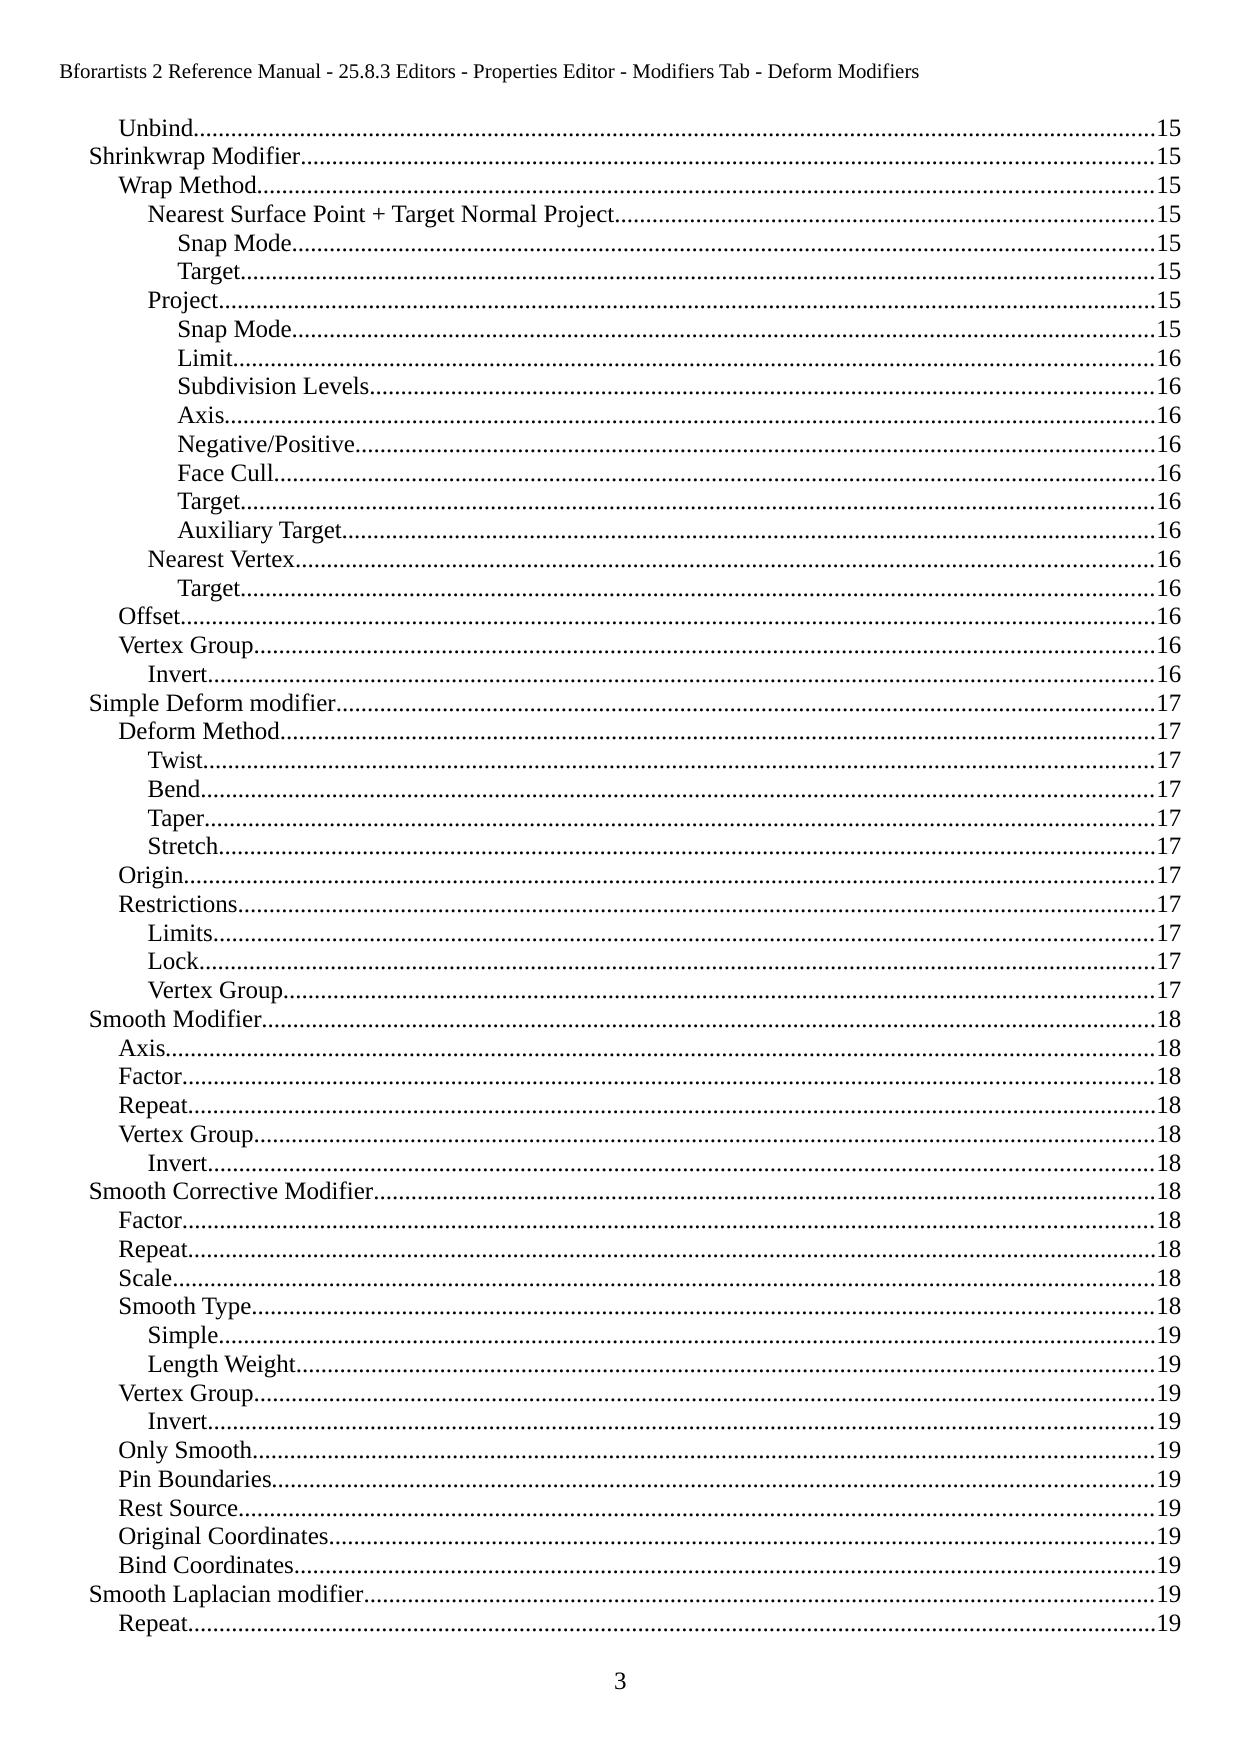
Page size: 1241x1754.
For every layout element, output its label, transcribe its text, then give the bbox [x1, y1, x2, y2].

text Invert 18 [147, 1148, 1181, 1176]
text Scale 18 [118, 1263, 1181, 1291]
text Wrap Method 15 [118, 170, 1181, 199]
text Vertex Group 17 [147, 975, 1181, 1004]
text Project 15 [147, 285, 1181, 314]
text Limits 17 [147, 918, 1181, 946]
text Taper 17 [147, 803, 1181, 831]
text Smooth Modifier 18 [88, 1004, 1181, 1033]
text Vertex Group 19 [118, 1378, 1181, 1406]
text Axis 18 [118, 1033, 1181, 1061]
text Simple 19 [147, 1320, 1181, 1349]
text Repeat 19 [118, 1608, 1181, 1636]
text Snap Mode 15 [177, 314, 1181, 343]
text Origin 17 [118, 860, 1181, 889]
text Repeat 18 [118, 1234, 1181, 1263]
text Negative/Positive 16 [177, 429, 1181, 458]
text Deform Method 17 [118, 716, 1181, 745]
text Axis 16 [177, 400, 1181, 429]
text Subdivision Levels 16 [177, 371, 1181, 400]
text Factor 18 [118, 1205, 1181, 1234]
text Bind Coordinates 19 [118, 1550, 1181, 1579]
text Target 15 [177, 256, 1181, 285]
text Auxiliary Target 16 [177, 515, 1181, 544]
text Lock 17 [147, 946, 1181, 975]
text Twist 17 [147, 745, 1181, 774]
text Length Weight 19 [147, 1349, 1181, 1378]
text Repeat 18 [118, 1090, 1181, 1119]
text Limit 16 [177, 343, 1181, 371]
text Only Smooth 19 [118, 1435, 1181, 1464]
text Smooth Laplacian modifier 19 [88, 1579, 1181, 1608]
text Unbind 15 [118, 113, 1181, 141]
text Invert 16 [147, 659, 1181, 688]
text Stretch 17 [147, 831, 1181, 860]
text Target 16 [177, 486, 1181, 515]
text Nearest Vertex 16 [147, 544, 1181, 573]
text Vertex Group 16 [118, 630, 1181, 659]
text Bend 17 [147, 774, 1181, 803]
text Pin Boundaries 19 [118, 1464, 1181, 1493]
text Shrinkwrap Modifier 15 [88, 141, 1181, 170]
text Face Cull 16 [177, 458, 1181, 486]
text Rest Source 19 [118, 1493, 1181, 1521]
text Target 16 [177, 573, 1181, 601]
text Offset 16 [118, 601, 1181, 630]
text Invert 19 [147, 1406, 1181, 1435]
text Smooth Corrective Modifier 18 [88, 1176, 1181, 1205]
text Original Coordinates 19 [118, 1521, 1181, 1550]
text Smooth Type 18 [118, 1291, 1181, 1320]
text Simple Deform modifier 17 [88, 688, 1181, 716]
text Snap Mode 15 [177, 228, 1181, 256]
text Restrictions 17 [118, 889, 1181, 918]
text Vertex Group 18 [118, 1119, 1181, 1148]
text Factor 18 [118, 1061, 1181, 1090]
text Nearest Surface Point + Target Normal Project 15 [147, 199, 1181, 228]
